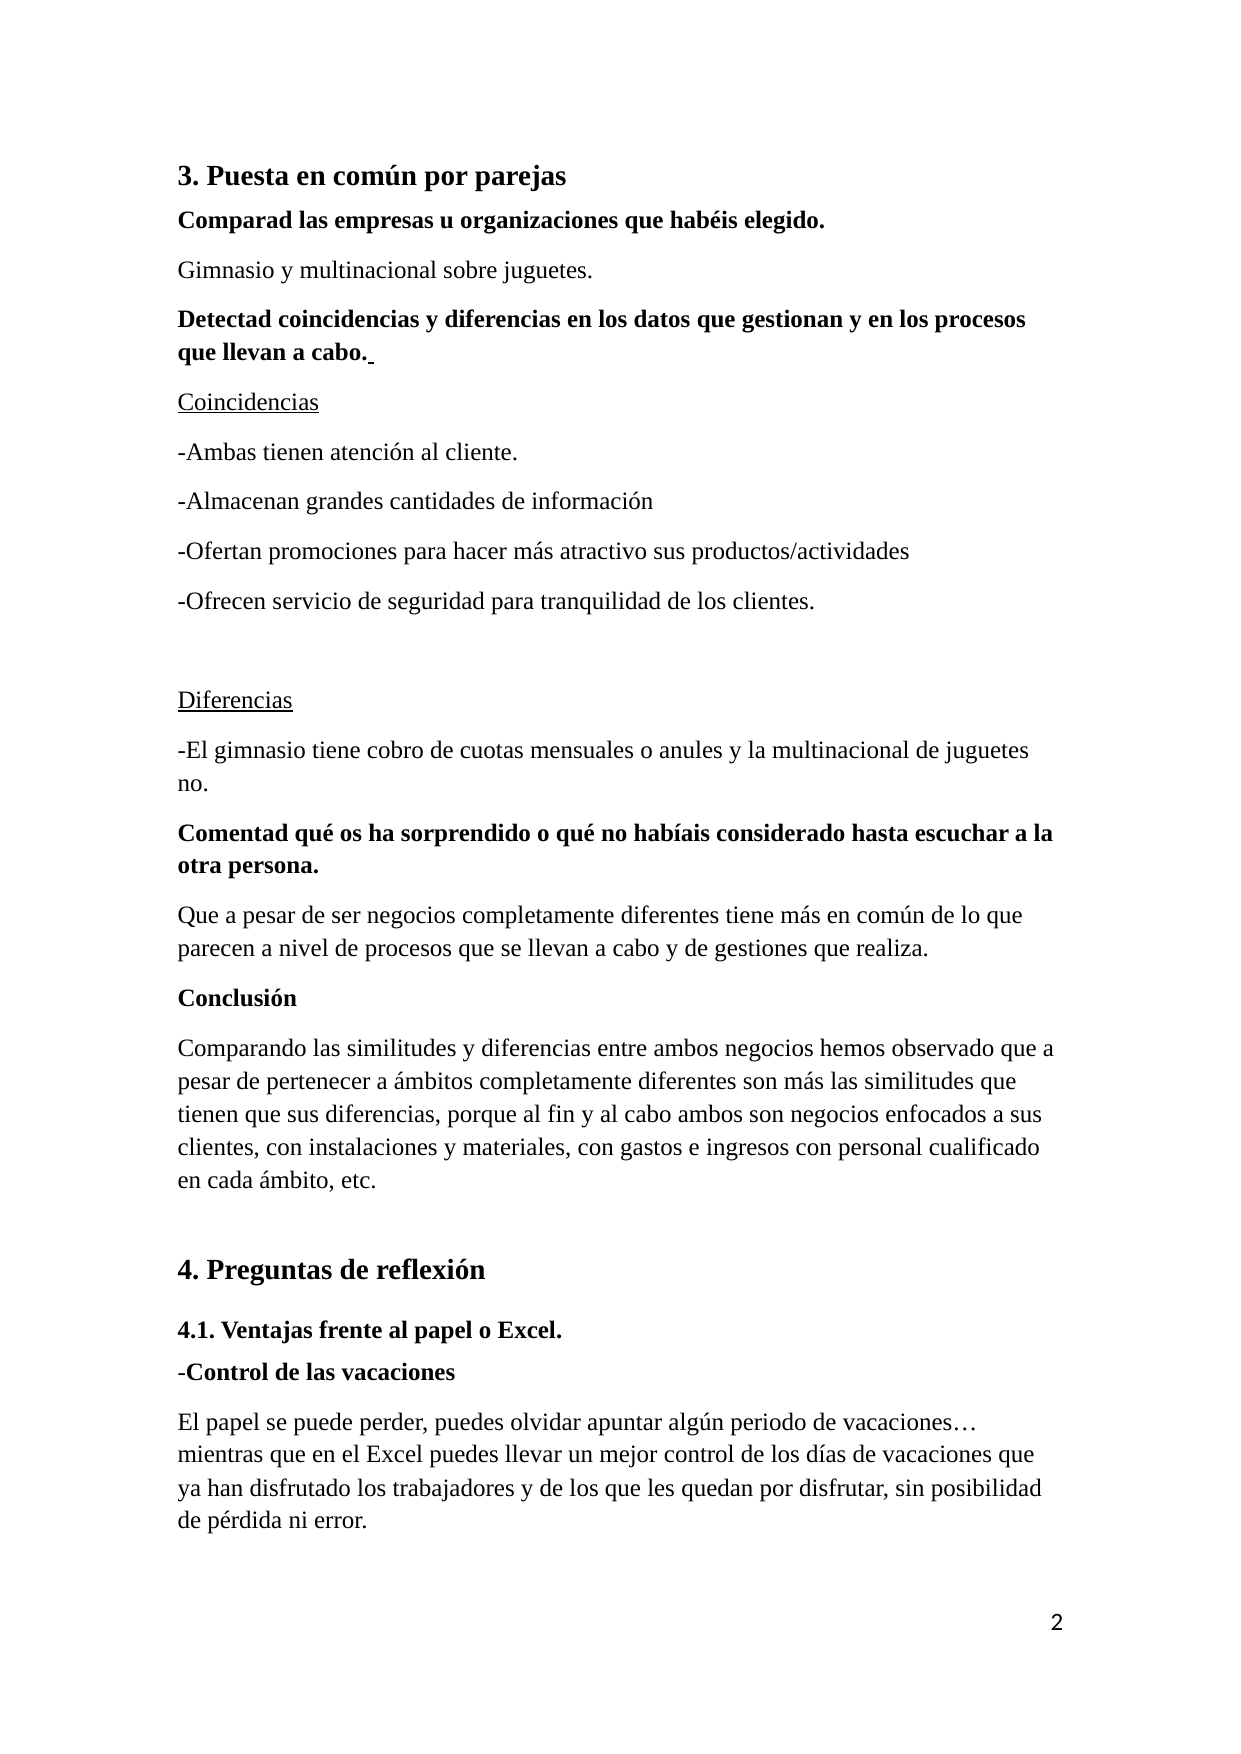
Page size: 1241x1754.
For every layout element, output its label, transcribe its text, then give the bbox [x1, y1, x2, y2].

text -Ofrecen servicio de seguridad para tranquilidad de los clientes. [177, 586, 1063, 614]
text Coincidencias [177, 387, 1063, 416]
text -Ambas tienen atención al cliente. [177, 437, 1063, 466]
text -Control de las vacaciones [177, 1357, 1063, 1386]
text Detectad coincidencias y diferencias en los datos que gestionan y en los procesos que llevan a cabo. [177, 304, 1063, 366]
text El papel se puede perder, puedes olvidar apuntar algún periodo de vacaciones… mientras que en el Excel puedes llevar un mejor control de los días de vacaciones que ya han disfrutado los trabajadores y de los que les quedan por disfrutar, sin posibilidad de pérdida ni error. [177, 1407, 1063, 1534]
text -Ofertan promociones para hacer más atractivo sus productos/actividades [177, 536, 1063, 565]
text Comentad qué os ha sorprendido o qué no habíais considerado hasta escuchar a la otra persona. [177, 818, 1063, 879]
text Diferencias [177, 685, 1063, 714]
text Conclusión [177, 983, 1063, 1012]
subtitle 4.1. Ventajas frente al papel o Excel. [177, 1316, 1063, 1344]
text Gimnasio y multinacional sobre juguetes. [177, 255, 1063, 283]
text -Almacenan grandes cantidades de información [177, 486, 1063, 515]
text Comparad las empresas u organizaciones que habéis elegido. [177, 205, 1063, 234]
subtitle 4. Preguntas de reflexión [177, 1252, 1063, 1286]
subtitle 3. Puesta en común por parejas [177, 158, 1063, 192]
text Que a pesar de ser negocios completamente diferentes tiene más en común de lo que parecen a nivel de procesos que se llevan a cabo y de gestiones que realiza. [177, 900, 1063, 962]
text -El gimnasio tiene cobro de cuotas mensuales o anules y la multinacional de juguetes no. [177, 735, 1063, 797]
text Comparando las similitudes y diferencias entre ambos negocios hemos observado que a pesar de pertenecer a ámbitos completamente diferentes son más las similitudes que tienen que sus diferencias, porque al fin y al cabo ambos son negocios enfocados a sus clientes, con instalaciones y materiales, con gastos e ingresos con personal cualificado en cada ámbito, etc. [177, 1033, 1063, 1193]
